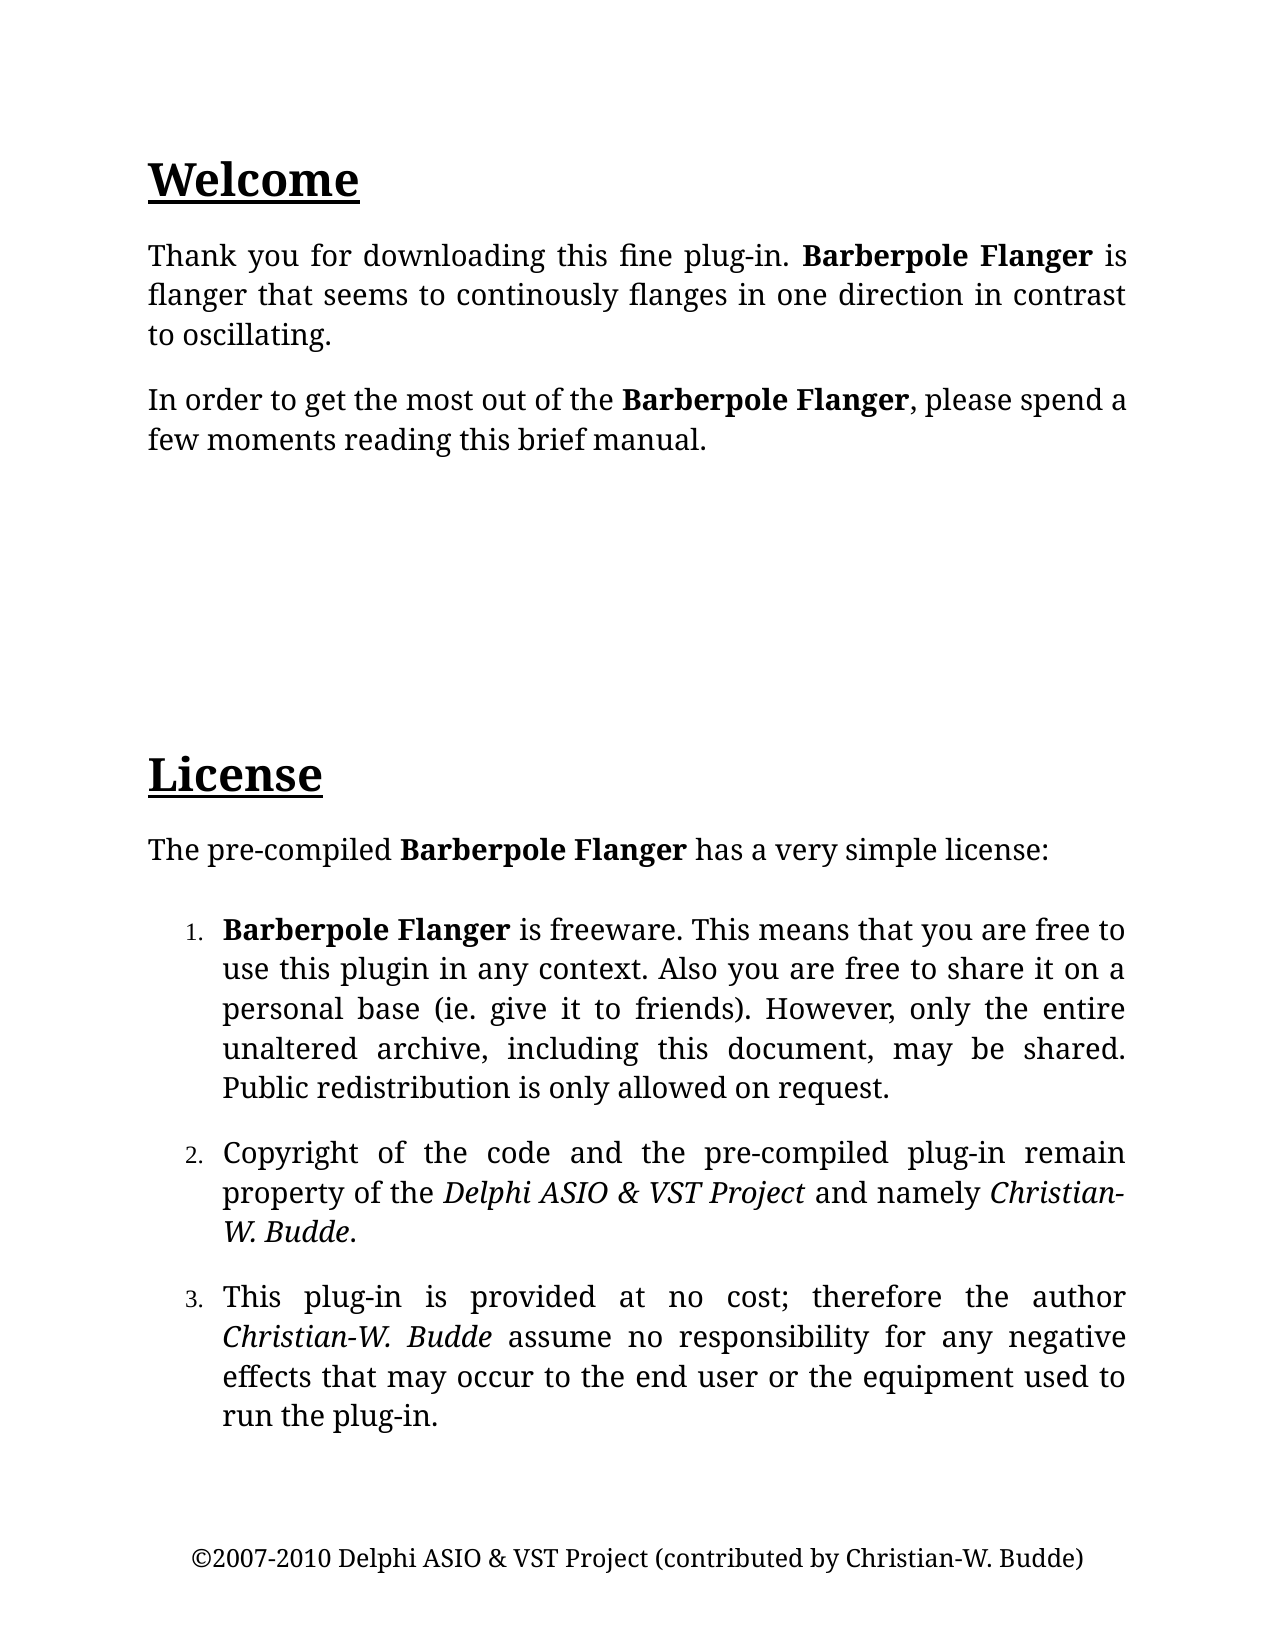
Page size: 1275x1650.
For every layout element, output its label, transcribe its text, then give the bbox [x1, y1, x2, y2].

list This plug-in is provided at no cost; therefore the author Christian-W. Budde assume no responsibility for any negative effects that may occur to the end user or the equipment used to run the plug-in. [185, 1276, 1127, 1435]
list Barberpole Flanger is freeware. This means that you are free to use this plugin in any context. Also you are free to share it on a personal base (ie. give it to friends). However, only the entire unaltered archive, including this document, may be shared. Public redistribution is only allowed on request. [185, 909, 1127, 1107]
text Thank you for downloading this fine plug-in. Barberpole Flanger is flanger that seems to continously flanges in one direction in contrast to oscillating. [148, 235, 1127, 354]
subtitle License [148, 742, 1127, 804]
text The pre-compiled Barberpole Flanger has a very simple license: [148, 829, 1127, 869]
list Copyright of the code and the pre-compiled plug-in remain property of the Delphi ASIO & VST Project and namely Christian-W. Budde. [185, 1132, 1127, 1251]
text In order to get the most out of the Barberpole Flanger, please spend a few moments reading this brief manual. [148, 379, 1127, 458]
subtitle Welcome [148, 148, 1127, 210]
